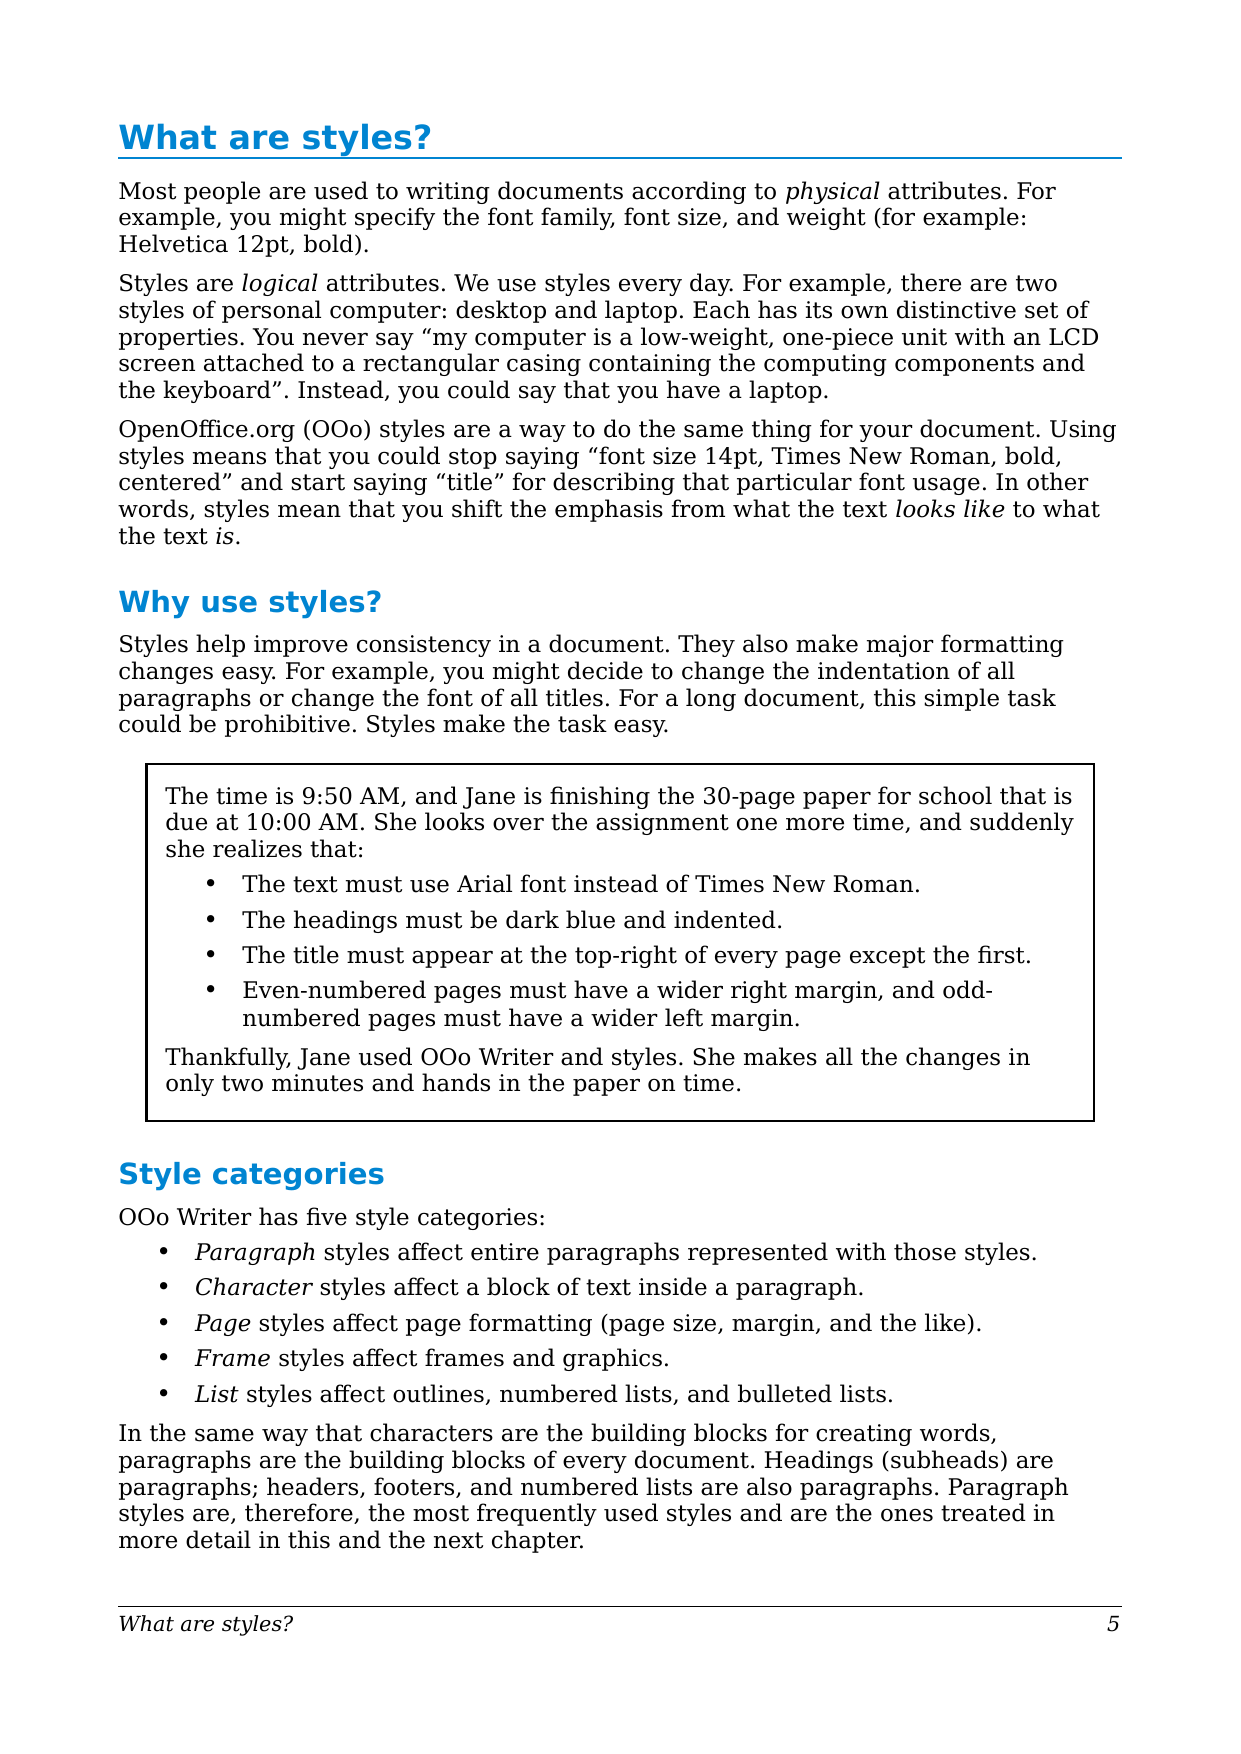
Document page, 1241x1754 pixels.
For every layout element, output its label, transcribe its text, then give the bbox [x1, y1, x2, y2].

list The headings must be dark blue and indented. [203, 905, 1075, 934]
list Even-numbered pages must have a wider right margin, and odd-numbered pages must have a wider left margin. [203, 976, 1075, 1031]
text In the same way that characters are the building blocks for creating words, paragraphs are the building blocks of every document. Headings (subheads) are paragraphs; headers, footers, and numbered lists are also paragraphs. Paragraph styles are, therefore, the most frequently used styles and are the ones treated in more detail in this and the next chapter. [118, 1420, 1122, 1554]
list Frame styles affect frames and graphics. [156, 1343, 1122, 1372]
list List styles affect outlines, numbered lists, and bulleted lists. [156, 1379, 1122, 1408]
list OOo Writer has five style categories: [118, 1204, 1122, 1231]
subtitle Why use styles? [118, 585, 1122, 619]
text OpenOffice.org (OOo) styles are a way to do the same thing for your document. Using styles means that you could stop saying “font size 14pt, Times New Roman, bold, centered” and start saying “title” for describing that particular font usage. In other words, styles mean that you shift the emphasis from what the text looks like to what the text is. [118, 416, 1122, 549]
list The title must appear at the top-right of every page except the first. [203, 940, 1075, 969]
text Most people are used to writing documents according to physical attributes. For example, you might specify the font family, font size, and weight (for example: Helvetica 12pt, bold). [118, 178, 1122, 258]
subtitle Style categories [118, 1158, 1122, 1192]
subtitle What are styles? [118, 118, 1122, 157]
list Paragraph styles affect entire paragraphs represented with those styles. [156, 1237, 1122, 1266]
list Page styles affect page formatting (page size, margin, and the like). [156, 1308, 1122, 1337]
text Styles are logical attributes. We use styles every day. For example, there are two styles of personal computer: desktop and laptop. Each has its own distinctive set of properties. You never say “my computer is a low-weight, one-piece unit with an LCD screen attached to a rectangular casing containing the computing components and the keyboard”. Instead, you could say that you have a laptop. [118, 270, 1122, 404]
text Thankfully, Jane used OOo Writer and styles. She makes all the changes in only two minutes and hands in the paper on time. [165, 1044, 1075, 1097]
list The text must use Arial font instead of Times New Roman. [203, 869, 1075, 898]
list The time is 9:50 AM, and Jane is finishing the 30-page paper for school that is due at 10:00 AM. She looks over the assignment one more time, and suddenly she realizes that: [165, 783, 1075, 863]
text Styles help improve consistency in a document. They also make major formatting changes easy. For example, you might decide to change the indentation of all paragraphs or change the font of all titles. For a long document, this simple task could be prohibitive. Styles make the task easy. [118, 631, 1122, 738]
list Character styles affect a block of text inside a paragraph. [156, 1272, 1122, 1302]
